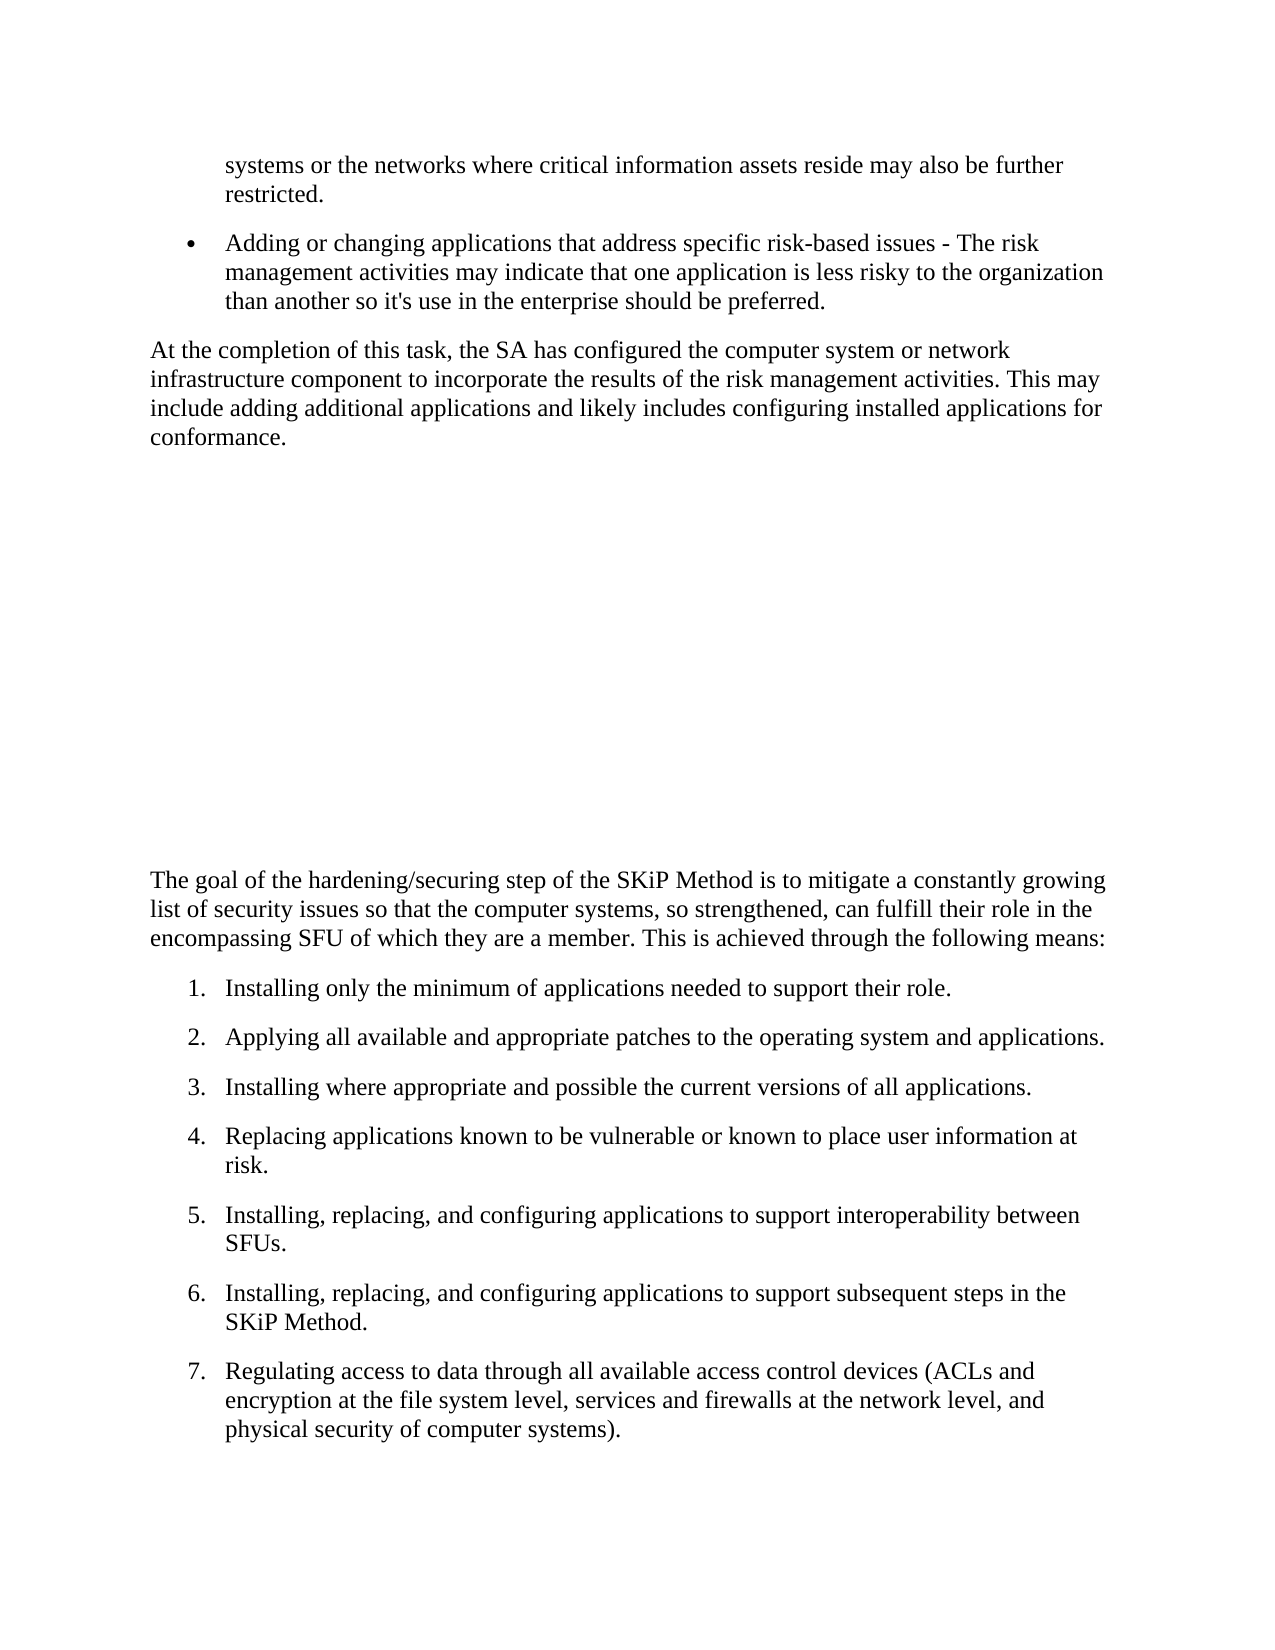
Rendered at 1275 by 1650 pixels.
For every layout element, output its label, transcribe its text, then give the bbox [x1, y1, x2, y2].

text The goal of the hardening/securing step of the SKiP Method is to mitigate a constantly growing list of security issues so that the computer systems, so strengthened, can fulfill their role in the encompassing SFU of which they are a member. This is achieved through the following means: [150, 866, 1125, 952]
list Installing where appropriate and possible the current versions of all applications. [187, 1072, 1125, 1101]
list Regulating access to data through all available access control devices (ACLs and encryption at the file system level, services and firewalls at the network level, and physical security of computer systems). [187, 1356, 1125, 1443]
list systems or the networks where critical information assets reside may also be further restricted. [187, 150, 1125, 207]
list Installing, replacing, and configuring applications to support subsequent steps in the SKiP Method. [187, 1278, 1125, 1336]
list Applying all available and appropriate patches to the operating system and applications. [187, 1022, 1125, 1051]
text At the completion of this task, the SA has configured the computer system or network infrastructure component to incorporate the results of the risk management activities. This may include adding additional applications and likely includes configuring installed applications for conformance. [150, 335, 1125, 450]
list Installing, replacing, and configuring applications to support interoperability between SFUs. [187, 1200, 1125, 1257]
list Adding or changing applications that address specific risk-based issues - The risk management activities may indicate that one application is less risky to the organization than another so it's use in the enterprise should be preferred. [187, 228, 1125, 314]
list Installing only the minimum of applications needed to support their role. [187, 973, 1125, 1001]
list Replacing applications known to be vulnerable or known to place user information at risk. [187, 1121, 1125, 1179]
